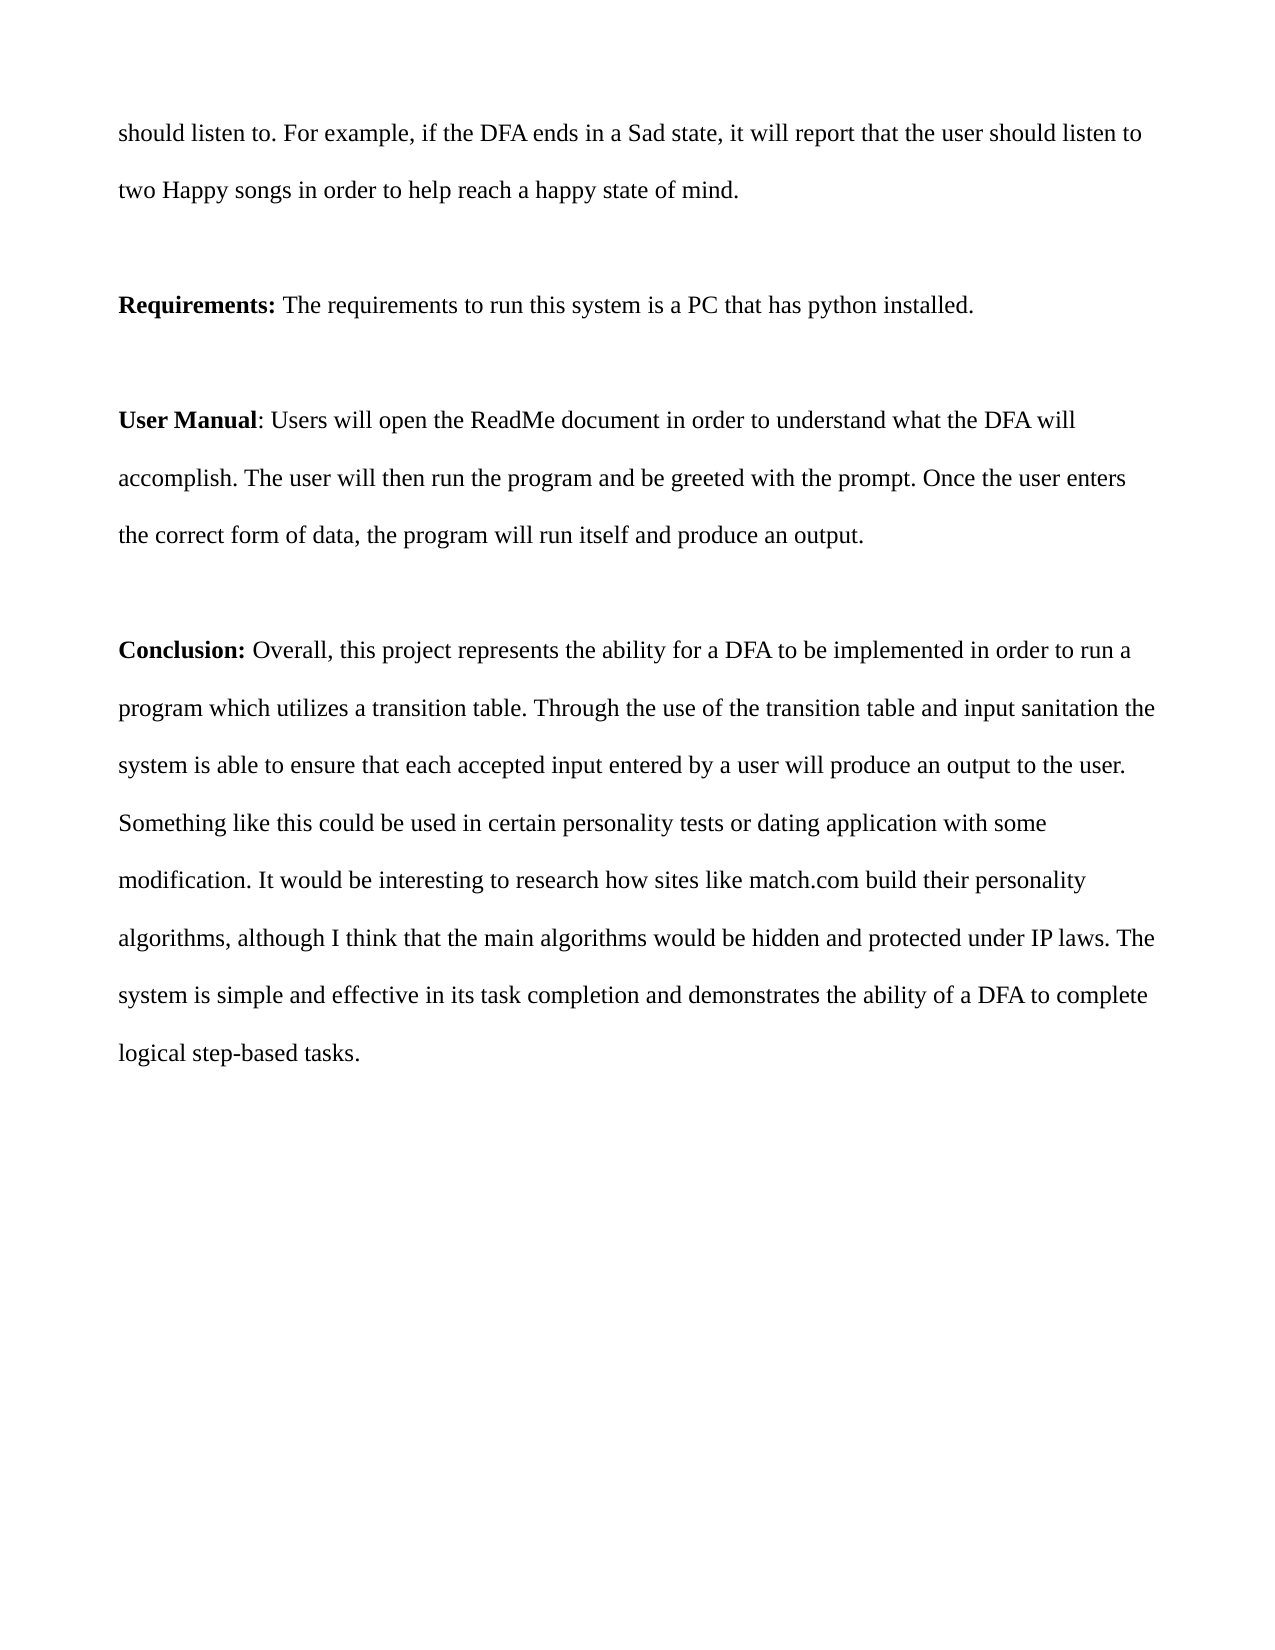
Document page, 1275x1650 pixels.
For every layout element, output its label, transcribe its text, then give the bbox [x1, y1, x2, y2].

text should listen to. For example, if the DFA ends in a Sad state, it will report that the user should listen to two Happy songs in order to help reach a happy state of mind. [118, 118, 1157, 204]
text User Manual: Users will open the ReadMe document in order to understand what the DFA will accomplish. The user will then run the program and be greeted with the prompt. Once the user enters the correct form of data, the program will run itself and produce an output. [118, 406, 1157, 549]
text Conclusion: Overall, this project represents the ability for a DFA to be implemented in order to run a program which utilizes a transition table. Through the use of the transition table and input sanitation the system is able to ensure that each accepted input entered by a user will produce an output to the user. Something like this could be used in certain personality tests or dating application with some modification. It would be interesting to research how sites like match.com build their personality algorithms, although I think that the main algorithms would be hidden and protected under IP laws. The system is simple and effective in its task completion and demonstrates the ability of a DFA to complete logical step-based tasks. [118, 636, 1157, 1067]
text Requirements: The requirements to run this system is a PC that has python installed. [118, 291, 1157, 319]
